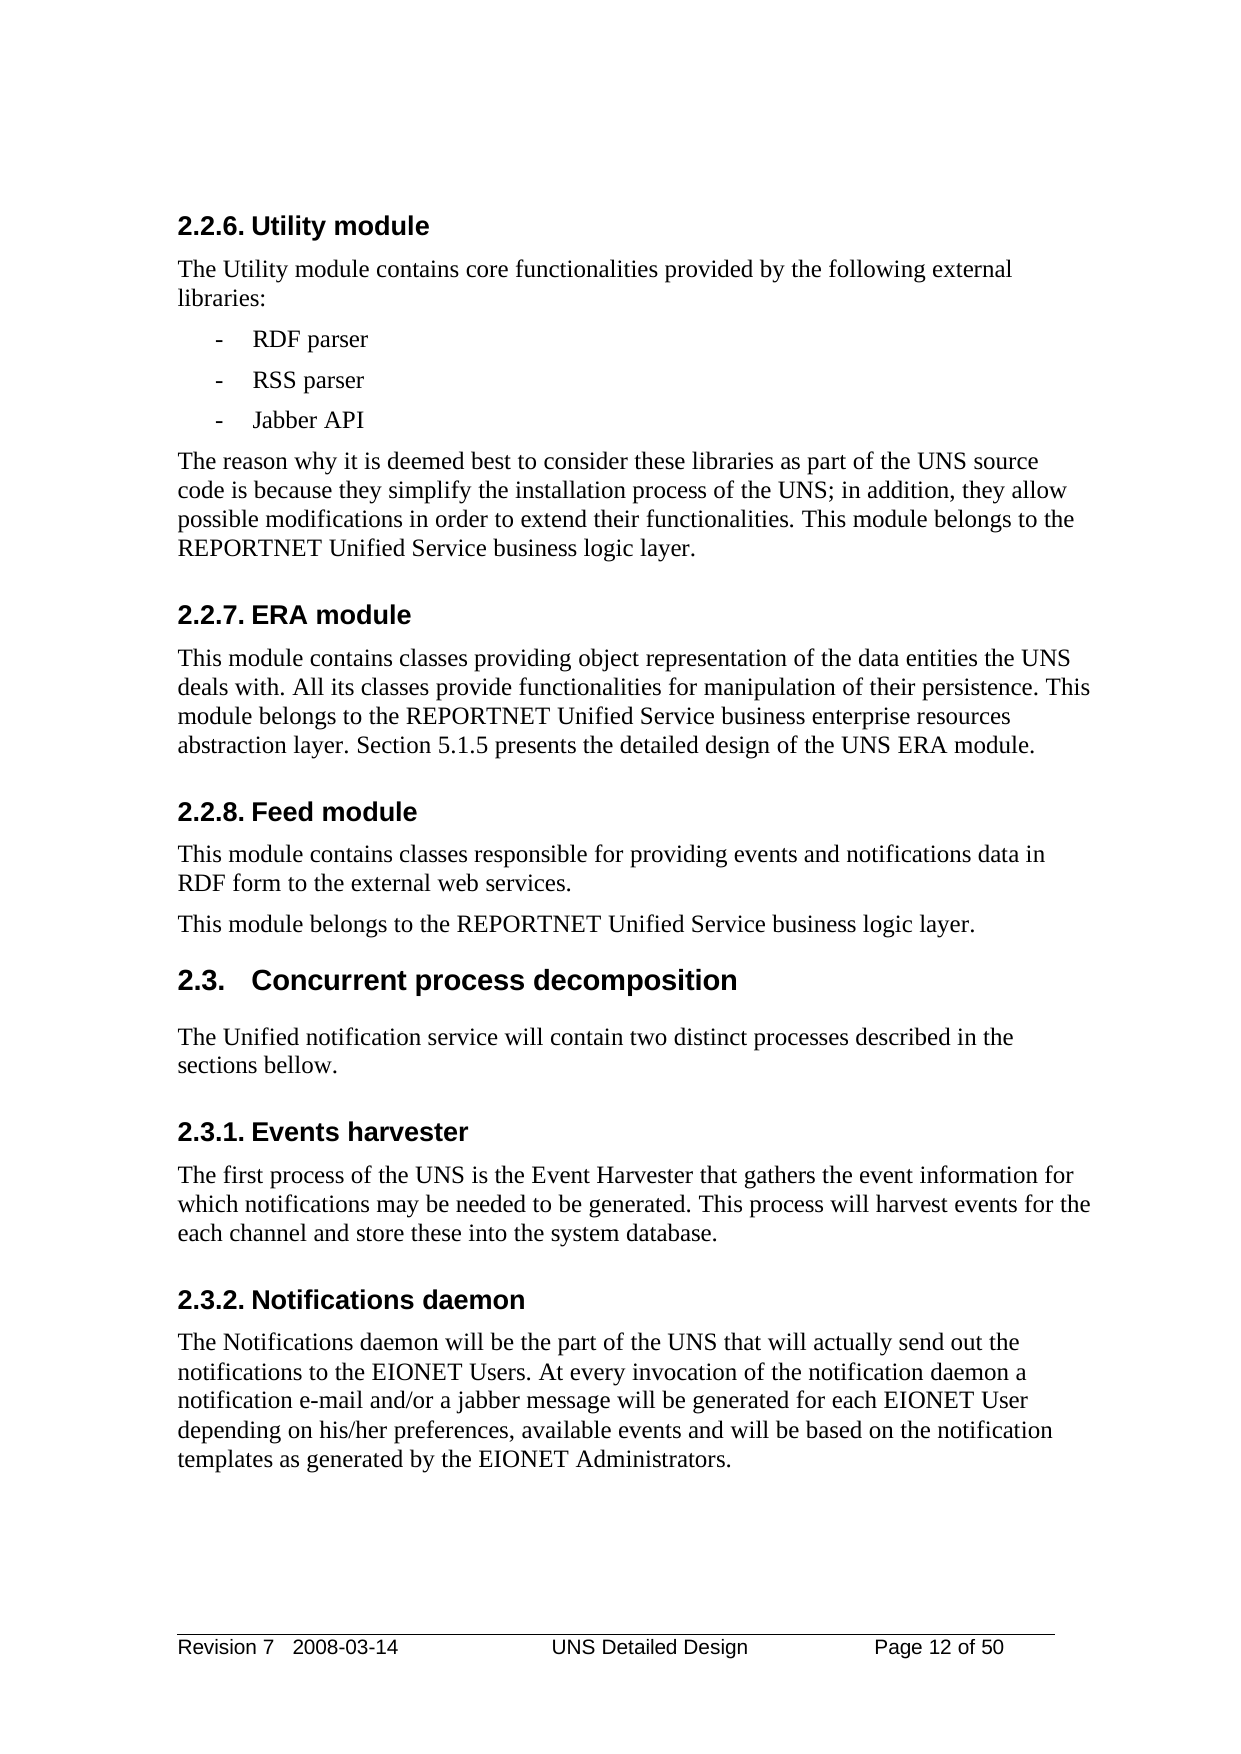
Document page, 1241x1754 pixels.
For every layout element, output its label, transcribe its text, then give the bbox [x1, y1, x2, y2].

list RSS parser [215, 364, 1092, 393]
text This module contains classes responsible for providing events and notifications data in RDF form to the external web services. [177, 839, 1092, 897]
text The reason why it is deemed best to consider these libraries as part of the UNS source code is because they simplify the installation process of the UNS; in addition, they allow possible modifications in order to extend their functionalities. This module belongs to the REPORTNET Unified Service business logic layer. [177, 446, 1092, 562]
list RDF parser [215, 324, 1092, 353]
subtitle Utility module [177, 210, 1092, 241]
text The Utility module contains core functionalities provided by the following external libraries: [177, 254, 1092, 312]
subtitle Concurrent process decomposition [177, 963, 1092, 997]
subtitle ERA module [177, 599, 1092, 630]
text The Notifications daemon will be the part of the UNS that will actually send out the notifications to the EIONET Users. At every invocation of the notification daemon a notification e-mail and/or a jabber message will be generated for each EIONET User depending on his/her preferences, available events and will be based on the notification templates as generated by the EIONET Administrators. [177, 1327, 1092, 1473]
subtitle Notifications daemon [177, 1284, 1092, 1315]
subtitle Feed module [177, 796, 1092, 827]
list Jabber API [215, 405, 1092, 434]
text The first process of the UNS is the Event Harvester that gathers the event information for which notifications may be needed to be generated. This process will harvest events for the each channel and store these into the system database. [177, 1160, 1092, 1247]
text This module contains classes providing object representation of the data entities the UNS deals with. All its classes provide functionalities for manipulation of their persistence. This module belongs to the REPORTNET Unified Service business enterprise resources abstraction layer. Section 5.1.5 presents the detailed design of the UNS ERA module. [177, 643, 1092, 759]
text The Unified notification service will contain two distinct processes described in the sections bellow. [177, 1021, 1092, 1079]
text This module belongs to the REPORTNET Unified Service business logic layer. [177, 909, 1092, 938]
subtitle Events harvester [177, 1116, 1092, 1147]
